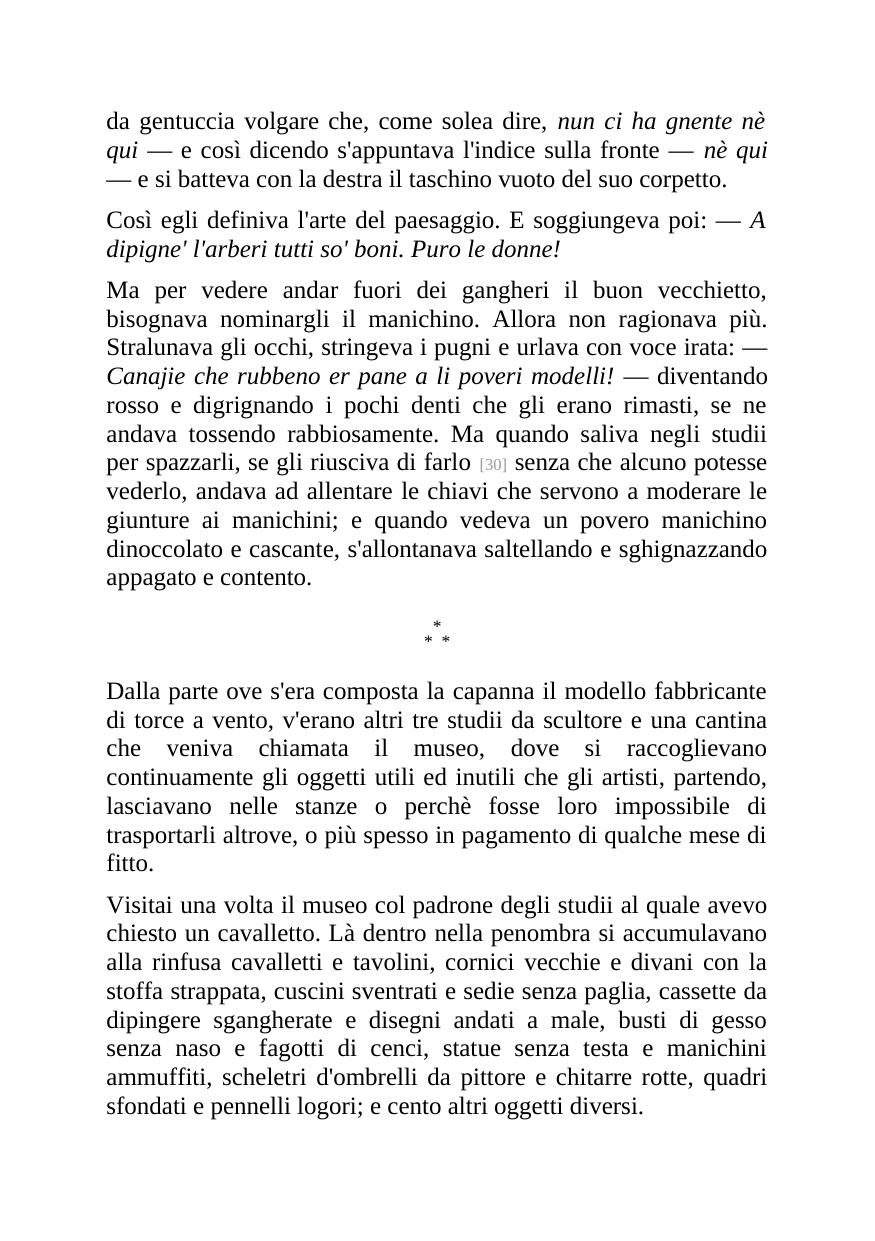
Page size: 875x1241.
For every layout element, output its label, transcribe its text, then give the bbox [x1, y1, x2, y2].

text Così egli definiva l'arte del paesaggio. E soggiungeva poi: — A dipigne' l'arberi tutti so' boni. Puro le donne! [106, 205, 768, 262]
text da gentuccia volgare che, come solea dire, nun ci ha gnente nè qui — e così dicendo s'appuntava l'indice sulla fronte — nè qui — e si batteva con la destra il taschino vuoto del suo corpetto. [106, 106, 768, 192]
text Ma per vedere andar fuori dei gangheri il buon vecchietto, bisognava nominargli il manichino. Allora non ragionava più. Stralunava gli occhi, stringeva i pugni e urlava con voce irata: — Canajie che rubbeno er pane a li poveri modelli! — diventando rosso e digrignando i pochi denti che gli erano rimasti, se ne andava tossendo rabbiosamente. Ma quando saliva negli studii per spazzarli, se gli riusciva di farlo [30] senza che alcuno potesse vederlo, andava ad allentare le chiavi che servono a moderare le giunture ai manichini; e quando vedeva un povero manichino dinoccolato e cascante, s'allontanava saltellando e sghignazzando appagato e contento. [106, 275, 768, 591]
text *** [106, 616, 768, 651]
text Visitai una volta il museo col padrone degli studii al quale avevo chiesto un cavalletto. Là dentro nella penombra si accumulavano alla rinfusa cavalletti e tavolini, cornici vecchie e divani con la stoffa strappata, cuscini sventrati e sedie senza paglia, cassette da dipingere sgangherate e disegni andati a male, busti di gesso senza naso e fagotti di cenci, statue senza testa e manichini ammuffiti, scheletri d'ombrelli da pittore e chitarre rotte, quadri sfondati e pennelli logori; e cento altri oggetti diversi. [106, 890, 768, 1120]
text Dalla parte ove s'era composta la capanna il modello fabbricante di torce a vento, v'erano altri tre studii da scultore e una cantina che veniva chiamata il museo, dove si raccoglievano continuamente gli oggetti utili ed inutili che gli artisti, partendo, lasciavano nelle stanze o perchè fosse loro impossibile di trasportarli altrove, o più spesso in pagamento di qualche mese di fitto. [106, 676, 768, 877]
